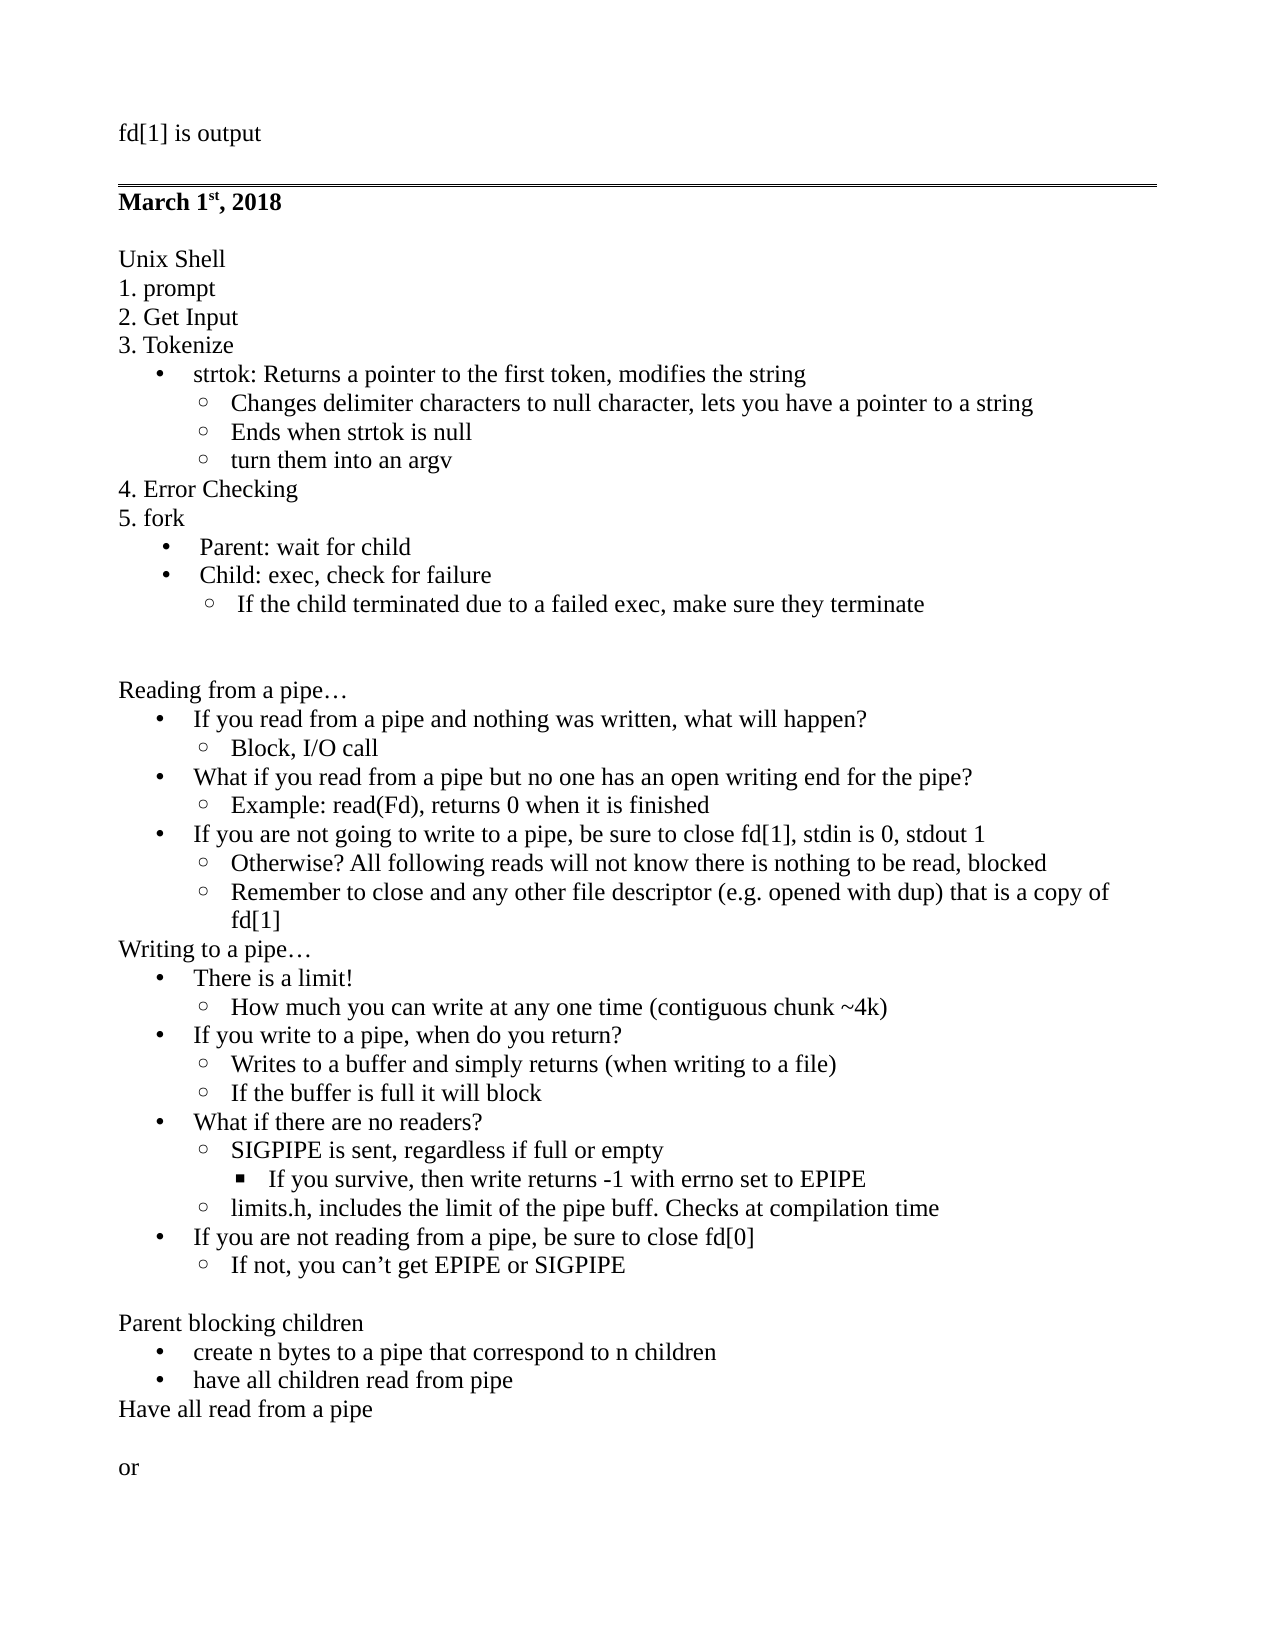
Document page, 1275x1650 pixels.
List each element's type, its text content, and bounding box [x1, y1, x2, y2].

list Ends when strtok is null [193, 417, 1157, 445]
text Parent blocking children [118, 1308, 1157, 1337]
list There is a limit! [156, 963, 1157, 992]
list If you survive, then write returns -1 with errno set to EPIPE [231, 1164, 1157, 1193]
text Writing to a pipe… [118, 934, 1157, 963]
list If the buffer is full it will block [193, 1078, 1157, 1107]
list If you write to a pipe, when do you return? [156, 1020, 1157, 1049]
list Example: read(Fd), returns 0 when it is finished [193, 790, 1157, 819]
list If you are not going to write to a pipe, be sure to close fd[1], stdin is 0, stdout 1 [156, 819, 1157, 848]
text 4. Error Checking [118, 474, 1157, 503]
list Otherwise? All following reads will not know there is nothing to be read, blocked [193, 848, 1157, 877]
list Remember to close and any other file descriptor (e.g. opened with dup) that is a copy of fd[1] [193, 877, 1157, 934]
list Changes delimiter characters to null character, lets you have a pointer to a string [193, 388, 1157, 417]
list How much you can write at any one time (contiguous chunk ~4k) [193, 992, 1157, 1020]
list If not, you can’t get EPIPE or SIGPIPE [193, 1250, 1157, 1279]
list strtok: Returns a pointer to the first token, modifies the string [156, 359, 1157, 388]
text Unix Shell [118, 244, 1157, 273]
text or [118, 1452, 1157, 1480]
list Block, I/O call [193, 733, 1157, 762]
text March 1st, 2018 [118, 187, 1157, 215]
text fd[1] is output [118, 118, 1157, 147]
list If you read from a pipe and nothing was written, what will happen? [156, 704, 1157, 733]
list What if you read from a pipe but no one has an open writing end for the pipe? [156, 762, 1157, 790]
text Have all read from a pipe [118, 1394, 1157, 1423]
list limits.h, includes the limit of the pipe buff. Checks at compilation time [193, 1193, 1157, 1222]
list Parent: wait for child [162, 532, 1157, 560]
list have all children read from pipe [156, 1365, 1157, 1394]
list turn them into an argv [193, 445, 1157, 474]
list What if there are no readers? [156, 1107, 1157, 1135]
list Writes to a buffer and simply returns (when writing to a file) [193, 1049, 1157, 1078]
text 1. prompt [118, 273, 1157, 302]
text 5. fork [118, 503, 1157, 532]
list SIGPIPE is sent, regardless if full or empty [193, 1135, 1157, 1164]
list If the child terminated due to a failed exec, make sure they terminate [199, 589, 1157, 618]
list Child: exec, check for failure [162, 560, 1157, 589]
list If you are not reading from a pipe, be sure to close fd[0] [156, 1222, 1157, 1250]
text Reading from a pipe… [118, 675, 1157, 704]
text 3. Tokenize [118, 330, 1157, 359]
list create n bytes to a pipe that correspond to n children [156, 1337, 1157, 1365]
text 2. Get Input [118, 302, 1157, 330]
